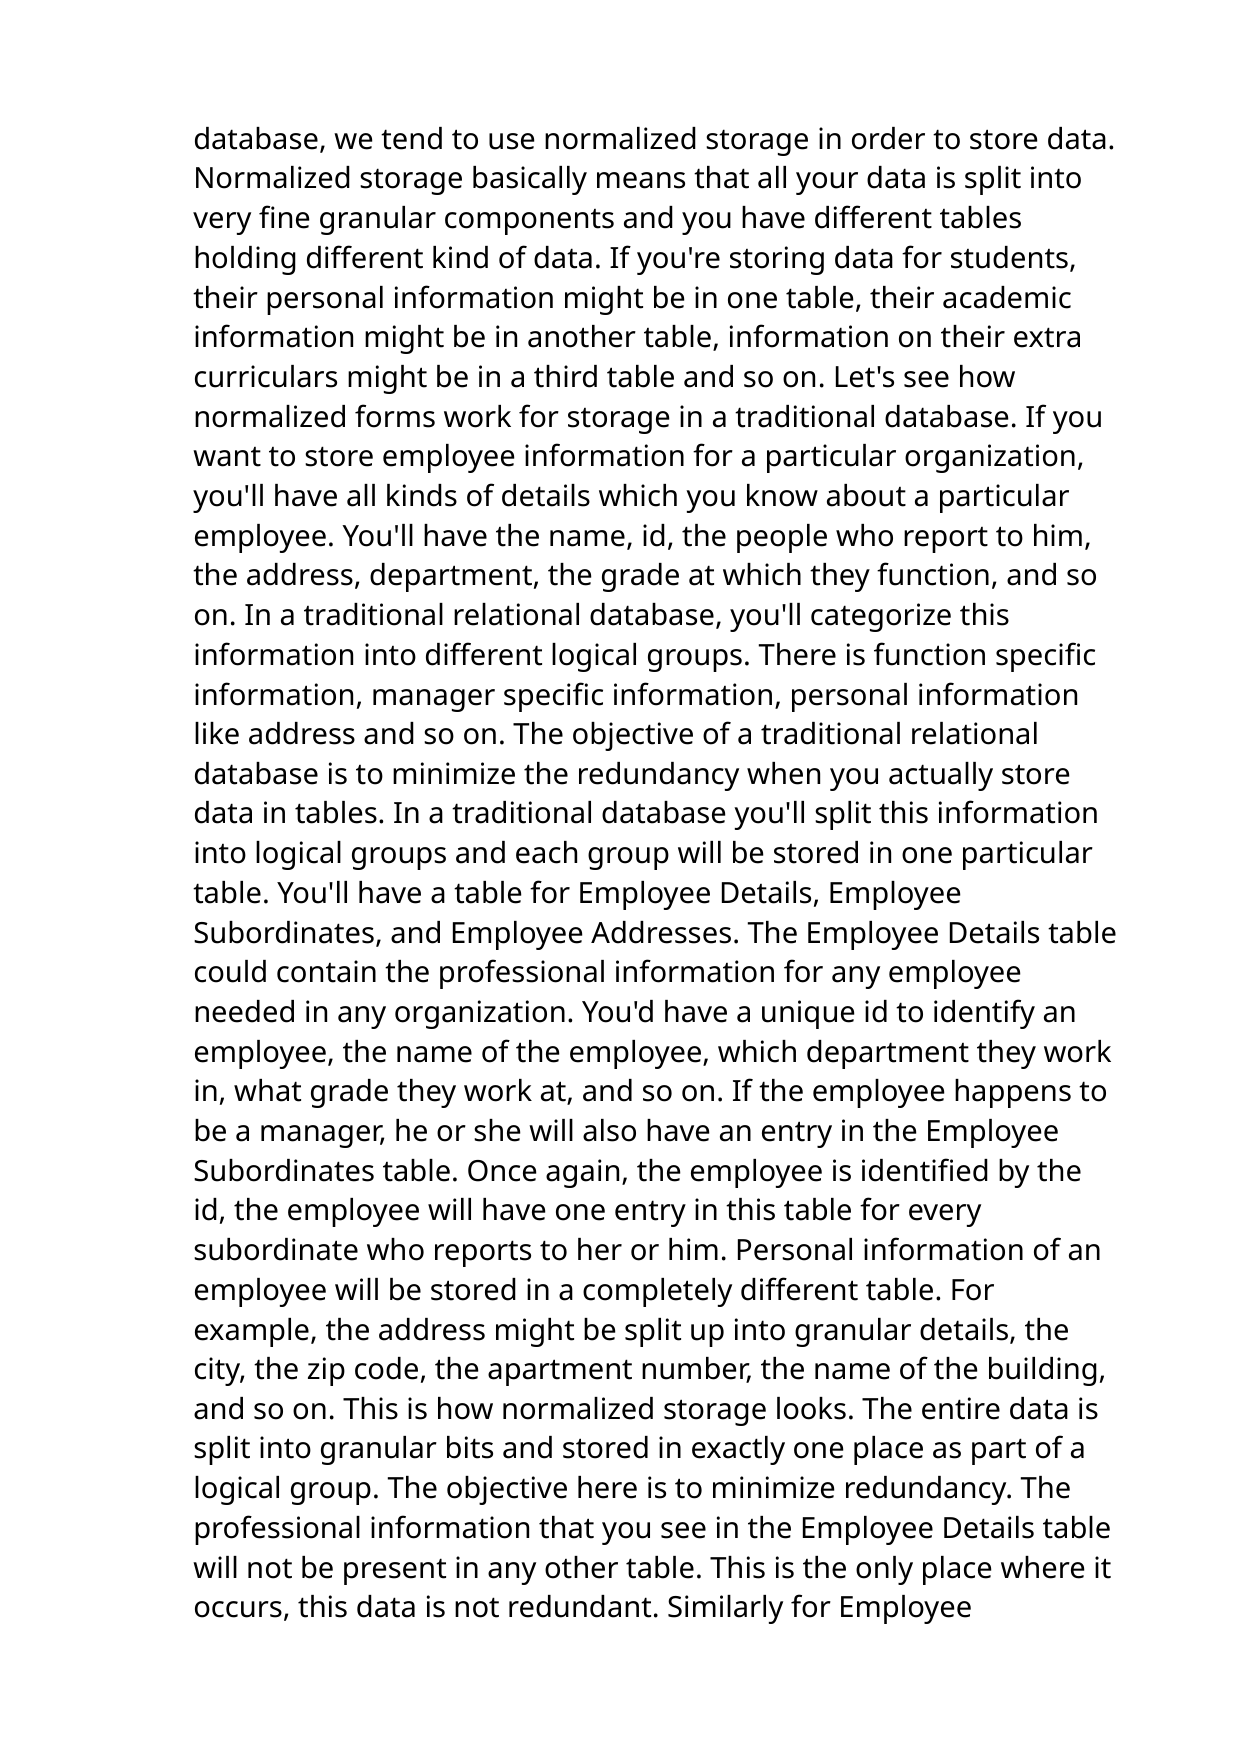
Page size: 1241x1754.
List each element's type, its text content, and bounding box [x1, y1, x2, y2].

list database, we tend to use normalized storage in order to store data. Normalized storage basically means that all your data is split into very fine granular components and you have different tables holding different kind of data. If you're storing data for students, their personal information might be in one table, their academic information might be in another table, information on their extra curriculars might be in a third table and so on. Let's see how normalized forms work for storage in a traditional database. If you want to store employee information for a particular organization, you'll have all kinds of details which you know about a particular employee. You'll have the name, id, the people who report to him, the address, department, the grade at which they function, and so on. In a traditional relational database, you'll categorize this information into different logical groups. There is function specific information, manager specific information, personal information like address and so on. The objective of a traditional relational database is to minimize the redundancy when you actually store data in tables. In a traditional database you'll split this information into logical groups and each group will be stored in one particular table. You'll have a table for Employee Details, Employee Subordinates, and Employee Addresses. The Employee Details table could contain the professional information for any employee needed in any organization. You'd have a unique id to identify an employee, the name of the employee, which department they work in, what grade they work at, and so on. If the employee happens to be a manager, he or she will also have an entry in the Employee Subordinates table. Once again, the employee is identified by the id, the employee will have one entry in this table for every subordinate who reports to her or him. Personal information of an employee will be stored in a completely different table. For example, the address might be split up into granular details, the city, the zip code, the apartment number, the name of the building, and so on. This is how normalized storage looks. The entire data is split into granular bits and stored in exactly one place as part of a logical group. The objective here is to minimize redundancy. The professional information that you see in the Employee Details table will not be present in any other table. This is the only place where it occurs, this data is not redundant. Similarly for Employee [156, 118, 1122, 1626]
